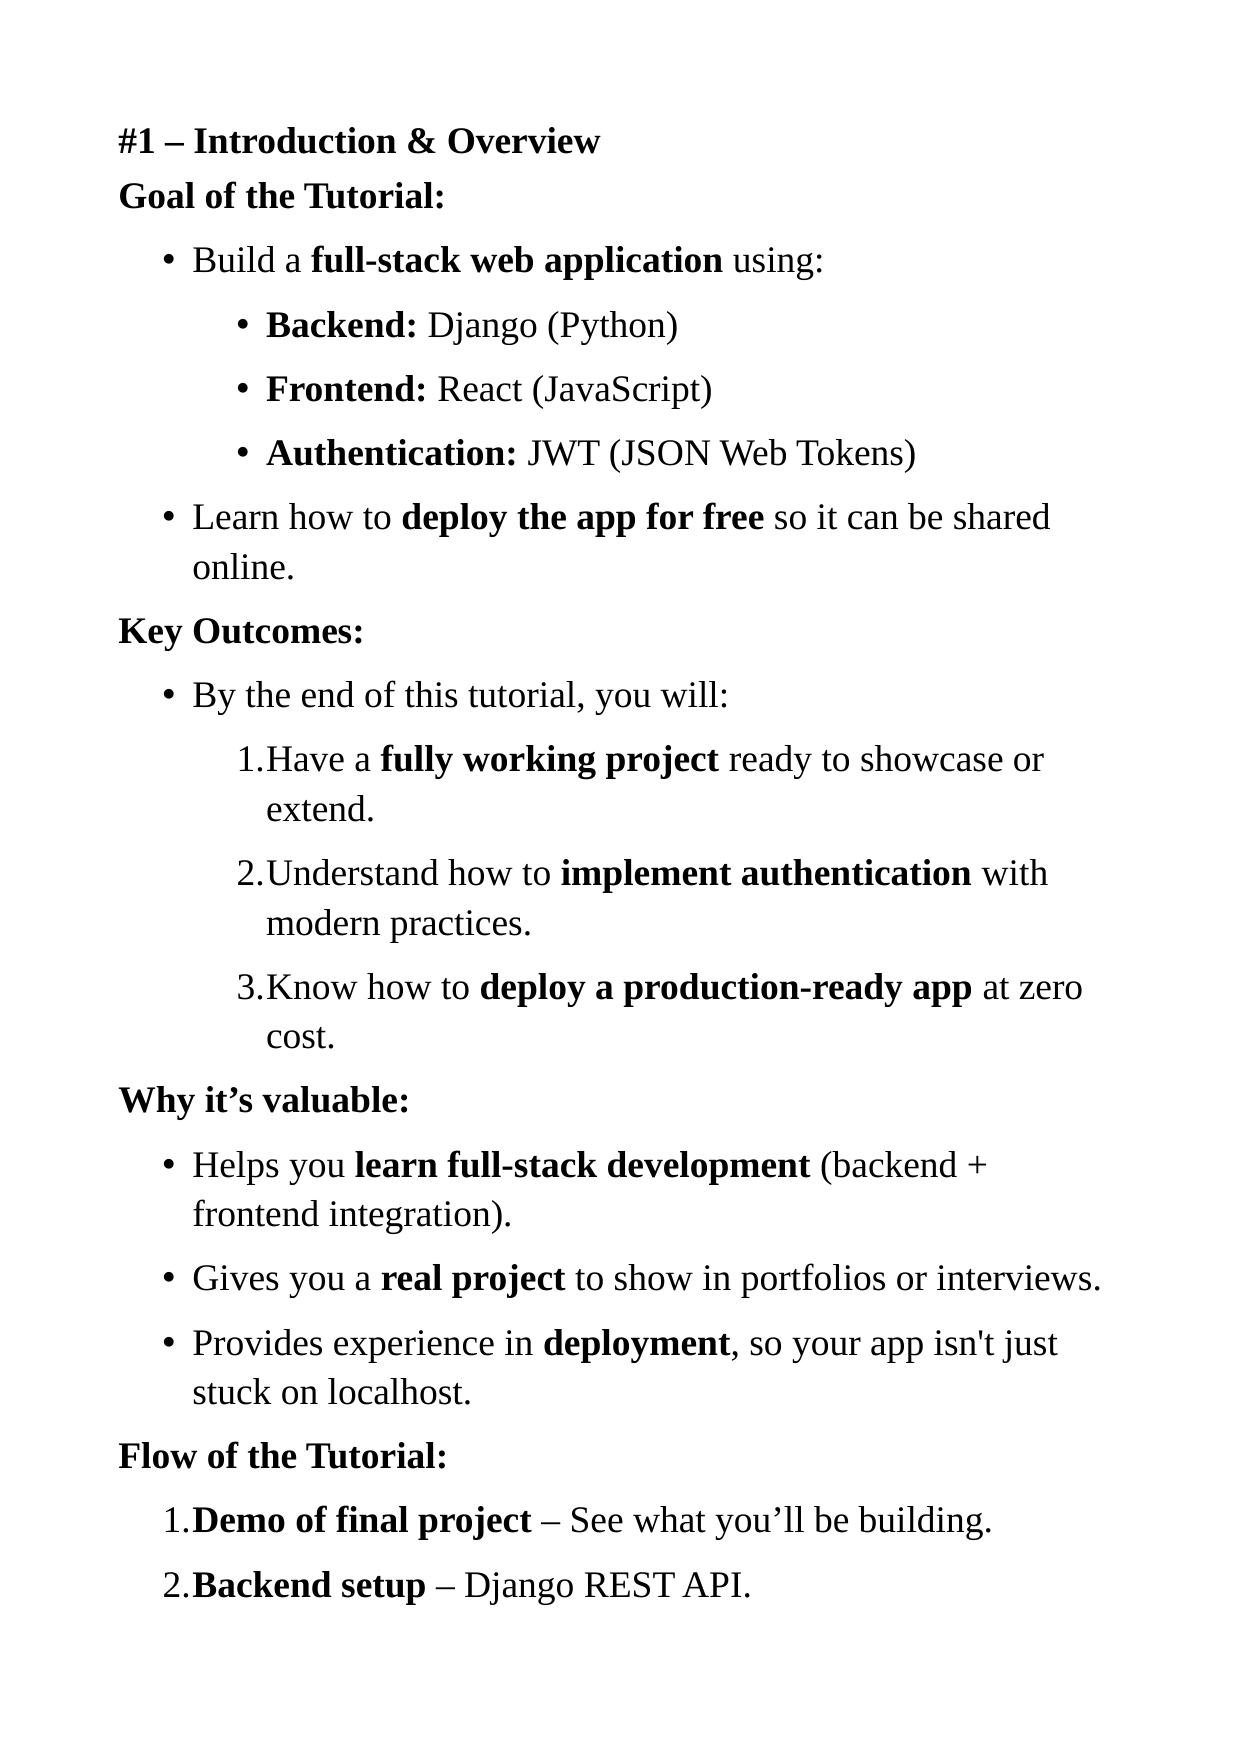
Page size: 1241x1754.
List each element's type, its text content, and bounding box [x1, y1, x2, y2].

list Understand how to implement authentication with modern practices. [236, 850, 1122, 943]
list Have a fully working project ready to showcase or extend. [236, 737, 1122, 829]
list Frontend: React (JavaScript) [236, 366, 1122, 409]
list Gives you a real project to show in portfolios or interviews. [162, 1256, 1122, 1299]
list Helps you learn full-stack development (backend + frontend integration). [162, 1142, 1122, 1235]
list Know how to deploy a production-ready app at zero cost. [236, 964, 1122, 1057]
list Learn how to deploy the app for free so it can be shared online. [162, 494, 1122, 587]
subtitle #1 – Introduction & Overview [118, 118, 1122, 161]
text Key Outcomes: [118, 608, 1122, 651]
text Why it’s valuable: [118, 1078, 1122, 1121]
list Demo of final project – See what you’ll be building. [162, 1498, 1122, 1541]
list By the end of this tutorial, you will: [162, 672, 1122, 716]
list Backend setup – Django REST API. [162, 1562, 1122, 1605]
list Authentication: JWT (JSON Web Tokens) [236, 430, 1122, 473]
list Build a full-stack web application using: [162, 238, 1122, 281]
text Goal of the Tutorial: [118, 174, 1122, 217]
list Backend: Django (Python) [236, 302, 1122, 345]
list Provides experience in deployment, so your app isn't just stuck on localhost. [162, 1320, 1122, 1413]
text Flow of the Tutorial: [118, 1434, 1122, 1477]
